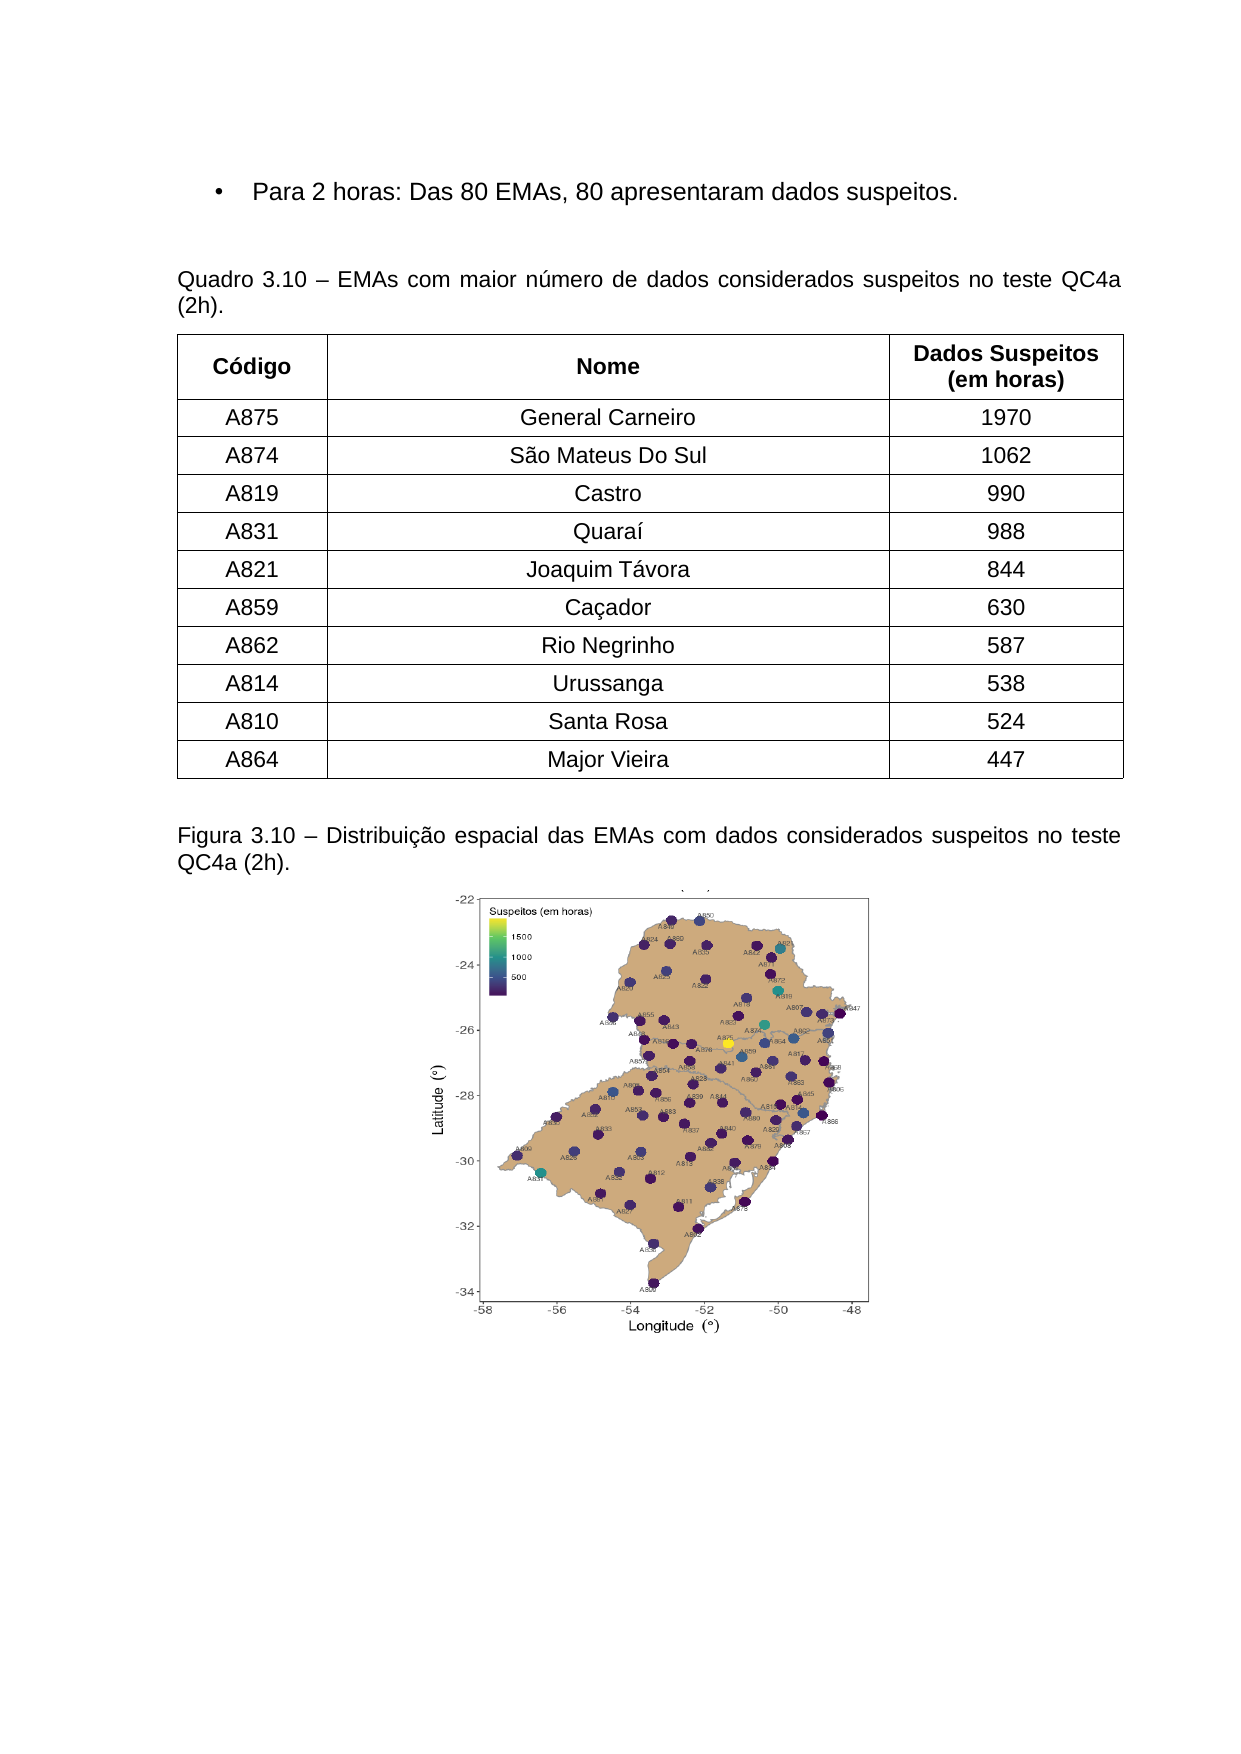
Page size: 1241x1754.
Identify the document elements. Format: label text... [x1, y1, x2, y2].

table_cell Urussanga [328, 665, 889, 702]
picture [424, 890, 875, 1341]
table_cell 587 [890, 627, 1123, 664]
table_cell 538 [890, 665, 1123, 702]
table_cell Joaquim Távora [328, 551, 889, 588]
table_cell A821 [178, 551, 327, 588]
table_cell Santa Rosa [328, 703, 889, 740]
table_cell São Mateus Do Sul [328, 437, 889, 474]
table_cell Major Vieira [328, 741, 889, 778]
table_cell 524 [890, 703, 1123, 740]
table_header Nome [328, 335, 889, 398]
table_cell A819 [178, 475, 327, 512]
text Figura 3.10 – Distribuição espacial das EMAs com dados considerados suspeitos no teste QC4a (2h). [177, 822, 1122, 875]
table_cell 1970 [890, 400, 1123, 436]
table_cell A831 [178, 513, 327, 550]
table_cell 630 [890, 589, 1123, 626]
list Para 2 horas: Das 80 EMAs, 80 apresentaram dados suspeitos. [214, 177, 1122, 206]
table_cell Caçador [328, 589, 889, 626]
table_cell Castro [328, 475, 889, 512]
table_cell Quaraí [328, 513, 889, 550]
table_cell 447 [890, 741, 1123, 778]
table_cell Rio Negrinho [328, 627, 889, 664]
table_cell A859 [178, 589, 327, 626]
text Quadro 3.10 – EMAs com maior número de dados considerados suspeitos no teste QC4a (2h). [177, 266, 1122, 318]
table_cell General Carneiro [328, 400, 889, 436]
table_cell A810 [178, 703, 327, 740]
table_cell 844 [890, 551, 1123, 588]
table_cell A814 [178, 665, 327, 702]
table_cell 988 [890, 513, 1123, 550]
table_cell 990 [890, 475, 1123, 512]
table_cell A862 [178, 627, 327, 664]
table_cell A864 [178, 741, 327, 778]
table_cell A874 [178, 437, 327, 474]
table_header Código [178, 335, 327, 398]
table_header Dados Suspeitos (em horas) [890, 335, 1123, 398]
table_cell 1062 [890, 437, 1123, 474]
table_cell A875 [178, 400, 327, 436]
